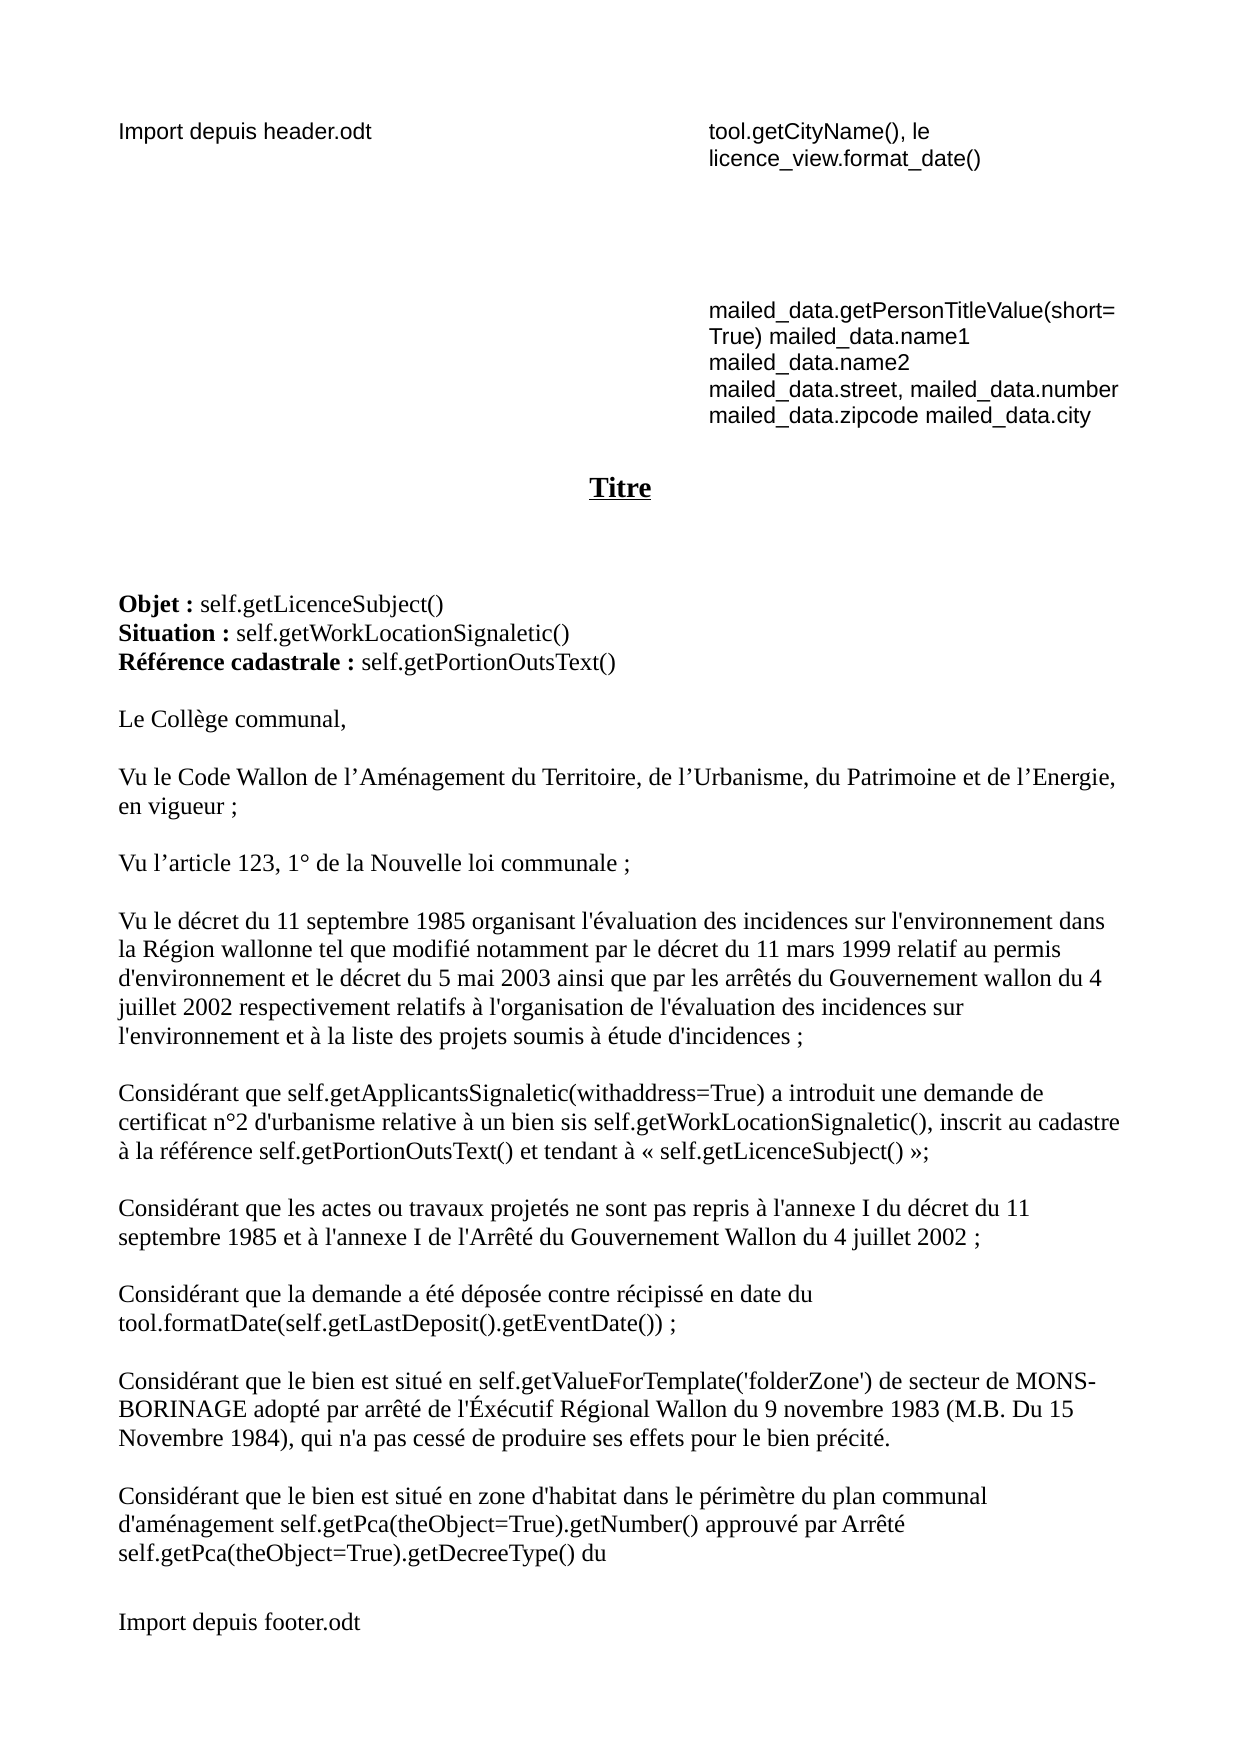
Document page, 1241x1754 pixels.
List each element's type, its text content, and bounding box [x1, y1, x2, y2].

text Objet : self.getLicenceSubject() [118, 589, 1122, 618]
table_header Import depuis header.odt [118, 118, 708, 441]
title Titre [118, 470, 1122, 503]
text Considérant que les actes ou travaux projetés ne sont pas repris à l'annexe I du décret du 11 septembre 1985 et à l'annexe I de l'Arrêté du Gouvernement Wallon du 4 juillet 2002 ; [118, 1193, 1122, 1251]
text Référence cadastrale : self.getPortionOutsText() [118, 647, 1122, 676]
text Considérant que le bien est situé en zone d'habitat dans le périmètre du plan communal d'aménagement self.getPca(theObject=True).getNumber() approuvé par Arrêté self.getPca(theObject=True).getDecreeType() du [118, 1481, 1122, 1567]
text Considérant que le bien est situé en self.getValueForTemplate('folderZone') de secteur de MONS-BORINAGE adopté par arrêté de l'Éxécutif Régional Wallon du 9 novembre 1983 (M.B. Du 15 Novembre 1984), qui n'a pas cessé de produire ses effets pour le bien précité. [118, 1366, 1122, 1481]
text Le Collège communal, [118, 704, 1122, 733]
text Vu le décret du 11 septembre 1985 organisant l'évaluation des incidences sur l'environnement dans la Région wallonne tel que modifié notamment par le décret du 11 mars 1999 relatif au permis d'environnement et le décret du 5 mai 2003 ainsi que par les arrêtés du Gouvernement wallon du 4 juillet 2002 respectivement relatifs à l'organisation de l'évaluation des incidences sur l'environnement et à la liste des projets soumis à étude d'incidences ; [118, 906, 1122, 1049]
text Vu le Code Wallon de l’Aménagement du Territoire, de l’Urbanisme, du Patrimoine et de l’Energie, en vigueur ; [118, 762, 1122, 819]
text Considérant que self.getApplicantsSignaletic(withaddress=True) a introduit une demande de certificat n°2 d'urbanisme relative à un bien sis self.getWorkLocationSignaletic(), inscrit au cadastre à la référence self.getPortionOutsText() et tendant à « self.getLicenceSubject() »; [118, 1078, 1122, 1164]
text Situation : self.getWorkLocationSignaletic() [118, 618, 1122, 647]
text Vu l’article 123, 1° de la Nouvelle loi communale ; [118, 848, 1122, 877]
table_header tool.getCityName(), le licence_view.format_date() mailed_data.getPersonTitleValue(short=True) mailed_data.name1 mailed_data.name2 mailed_data.street, mailed_data.number mailed_data.zipcode mailed_data.city [709, 118, 1123, 441]
text Considérant que la demande a été déposée contre récipissé en date du tool.formatDate(self.getLastDeposit().getEventDate()) ; [118, 1279, 1122, 1337]
